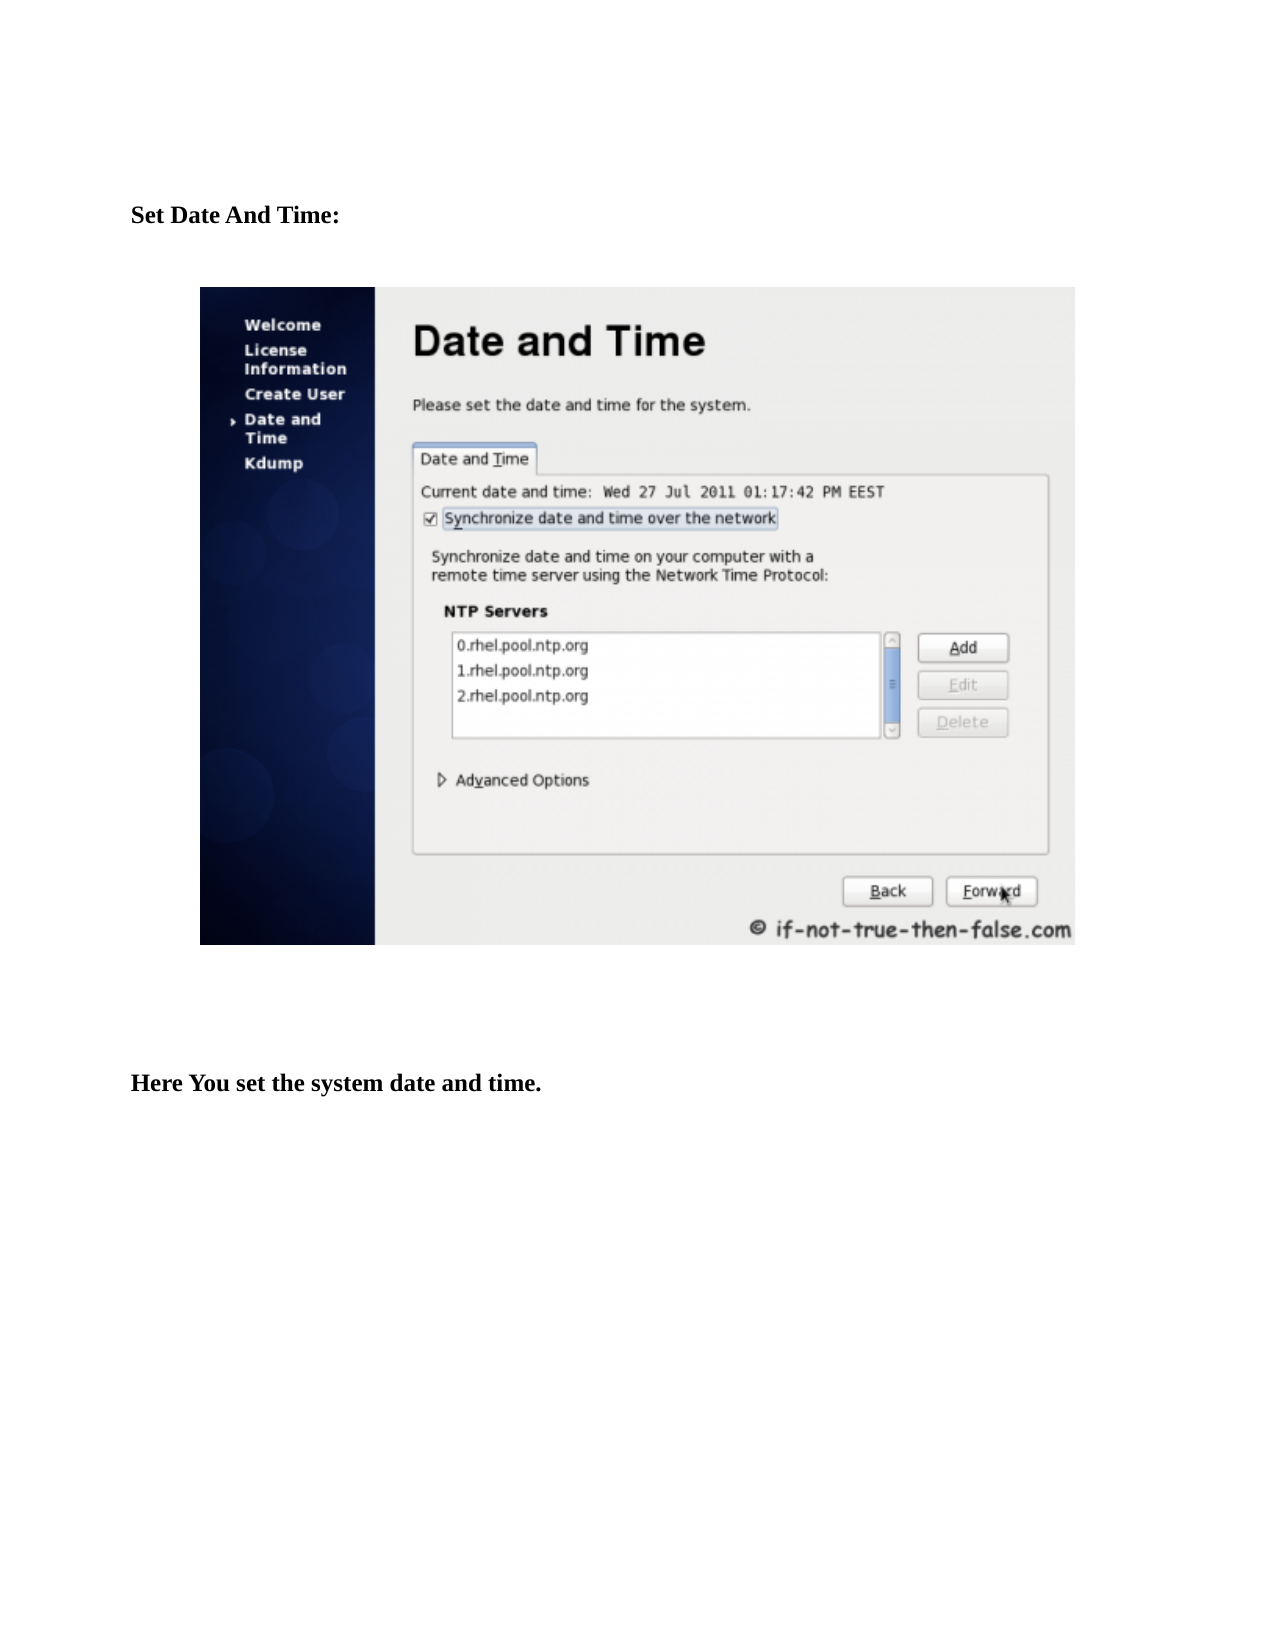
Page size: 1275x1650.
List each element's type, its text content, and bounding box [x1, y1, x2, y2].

picture [200, 287, 1075, 945]
text Set Date And Time: [118, 201, 1157, 229]
text Here You set the system date and time. [118, 1068, 1157, 1097]
